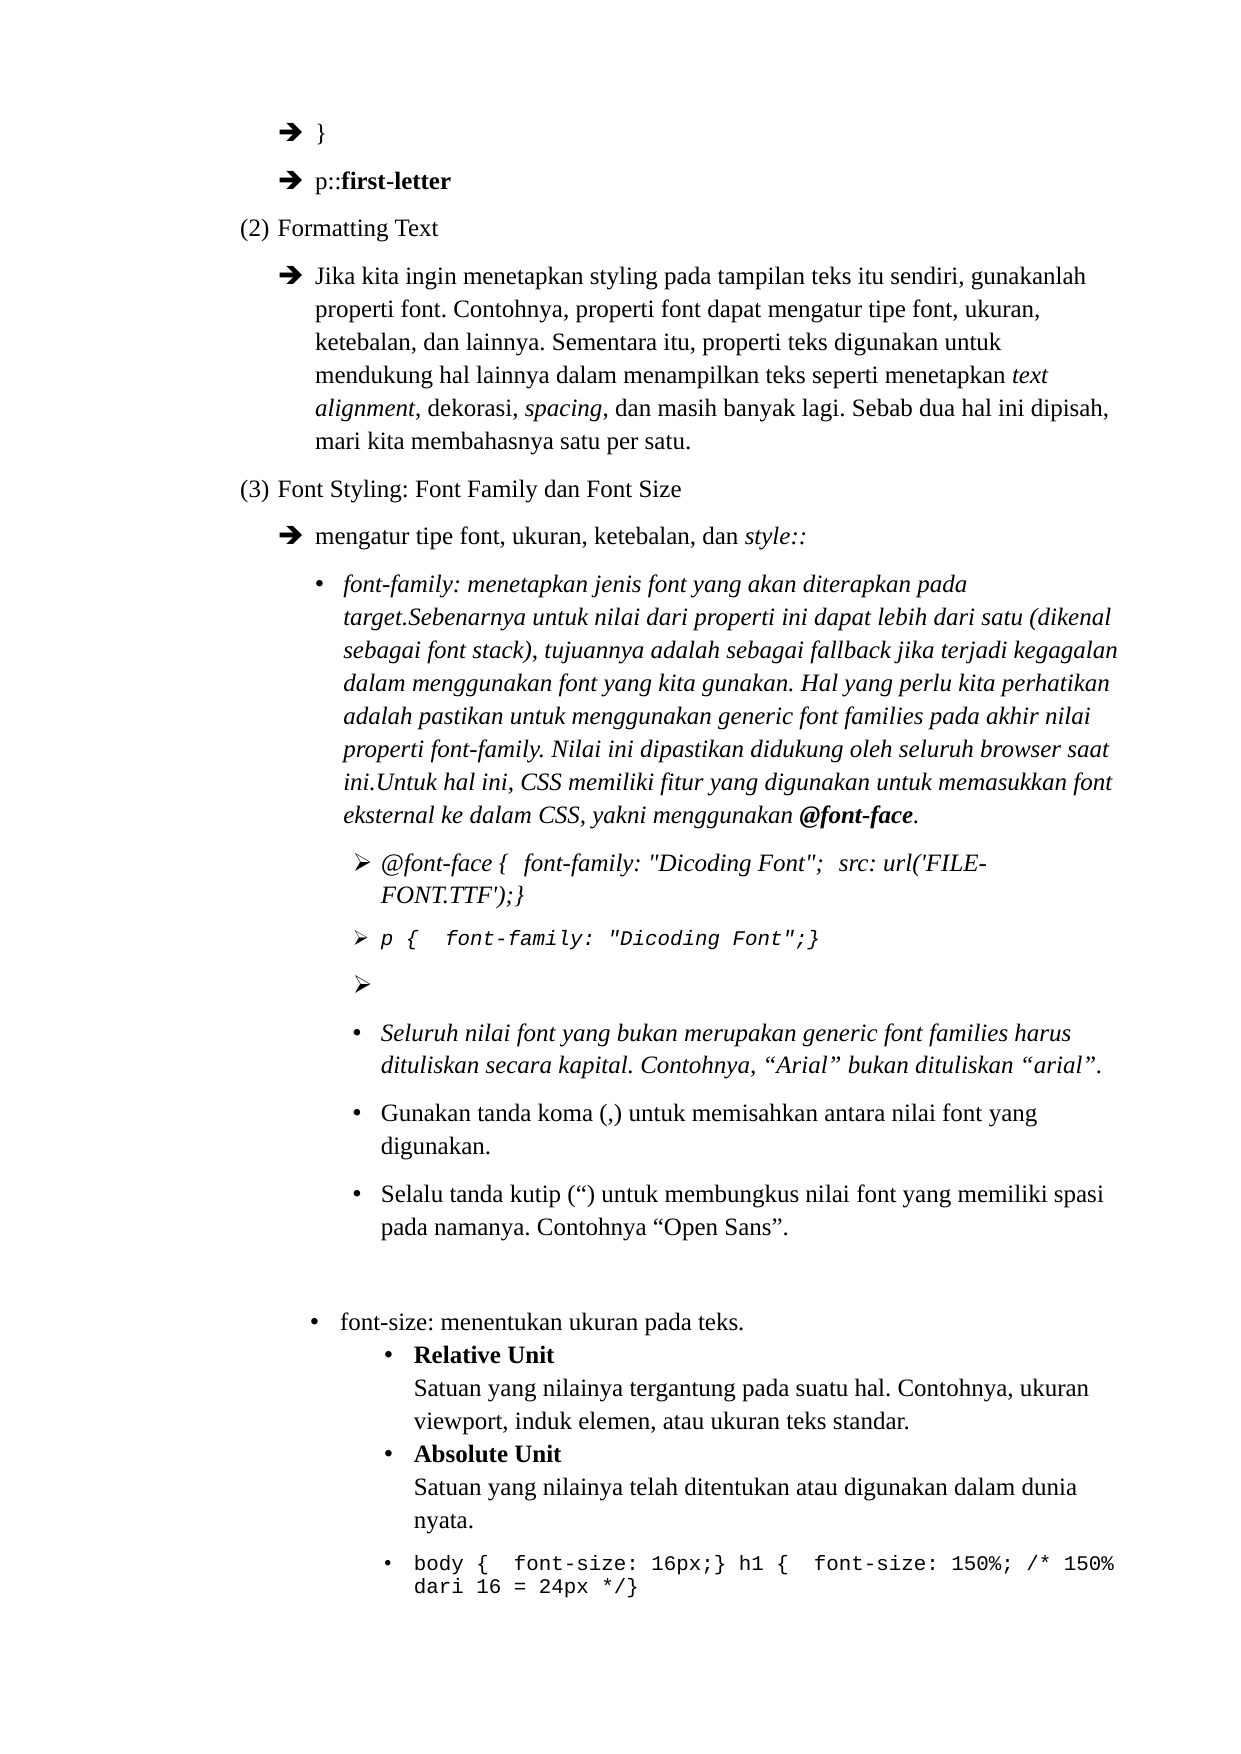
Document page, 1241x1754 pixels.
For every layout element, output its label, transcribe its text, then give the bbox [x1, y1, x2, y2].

list Formatting Text [240, 213, 1122, 242]
list } [277, 118, 1122, 147]
list body { font-size: 16px;} h1 { font-size: 150%; /* 150% dari 16 = 24px */} [384, 1553, 1122, 1600]
list font-size: menentukan ukuran pada teks. [310, 1307, 1122, 1336]
list Jika kita ingin menetapkan styling pada tampilan teks itu sendiri, gunakanlah properti font. Contohnya, properti font dapat mengatur tipe font, ukuran, ketebalan, dan lainnya. Sementara itu, properti teks digunakan untuk mendukung hal lainnya dalam menampilkan teks seperti menetapkan text alignment, dekorasi, spacing, dan masih banyak lagi. Sebab dua hal ini dipisah, mari kita membahasnya satu per satu. [277, 261, 1122, 455]
list Absolute Unit Satuan yang nilainya telah ditentukan atau digunakan dalam dunia nyata. [384, 1439, 1122, 1534]
list @font-face { font-family: "Dicoding Font"; src: url('FILE-FONT.TTF');} [353, 848, 1122, 909]
list Selalu tanda kutip (“) untuk membungkus nilai font yang memiliki spasi pada namanya. Contohnya “Open Sans”. [353, 1179, 1122, 1241]
list Relative Unit Satuan yang nilainya tergantung pada suatu hal. Contohnya, ukuran viewport, induk elemen, atau ukuran teks standar. [384, 1340, 1122, 1435]
list Font Styling: Font Family dan Font Size [240, 474, 1122, 502]
list mengatur tipe font, ukuran, ketebalan, dan style:: [277, 521, 1122, 550]
list p { font-family: "Dicoding Font";} [353, 928, 1122, 952]
list Gunakan tanda koma (,) untuk memisahkan antara nilai font yang digunakan. [353, 1098, 1122, 1160]
list p::first-letter [277, 166, 1122, 194]
list Seluruh nilai font yang bukan merupakan generic font families harus dituliskan secara kapital. Contohnya, “Arial” bukan dituliskan “arial”. [353, 1018, 1122, 1079]
list font-family: menetapkan jenis font yang akan diterapkan pada target.Sebenarnya untuk nilai dari properti ini dapat lebih dari satu (dikenal sebagai font stack), tujuannya adalah sebagai fallback jika terjadi kegagalan dalam menggunakan font yang kita gunakan. Hal yang perlu kita perhatikan adalah pastikan untuk menggunakan generic font families pada akhir nilai properti font-family. Nilai ini dipastikan didukung oleh seluruh browser saat ini.Untuk hal ini, CSS memiliki fitur yang digunakan untuk memasukkan font eksternal ke dalam CSS, yakni menggunakan @font-face. [315, 569, 1122, 829]
